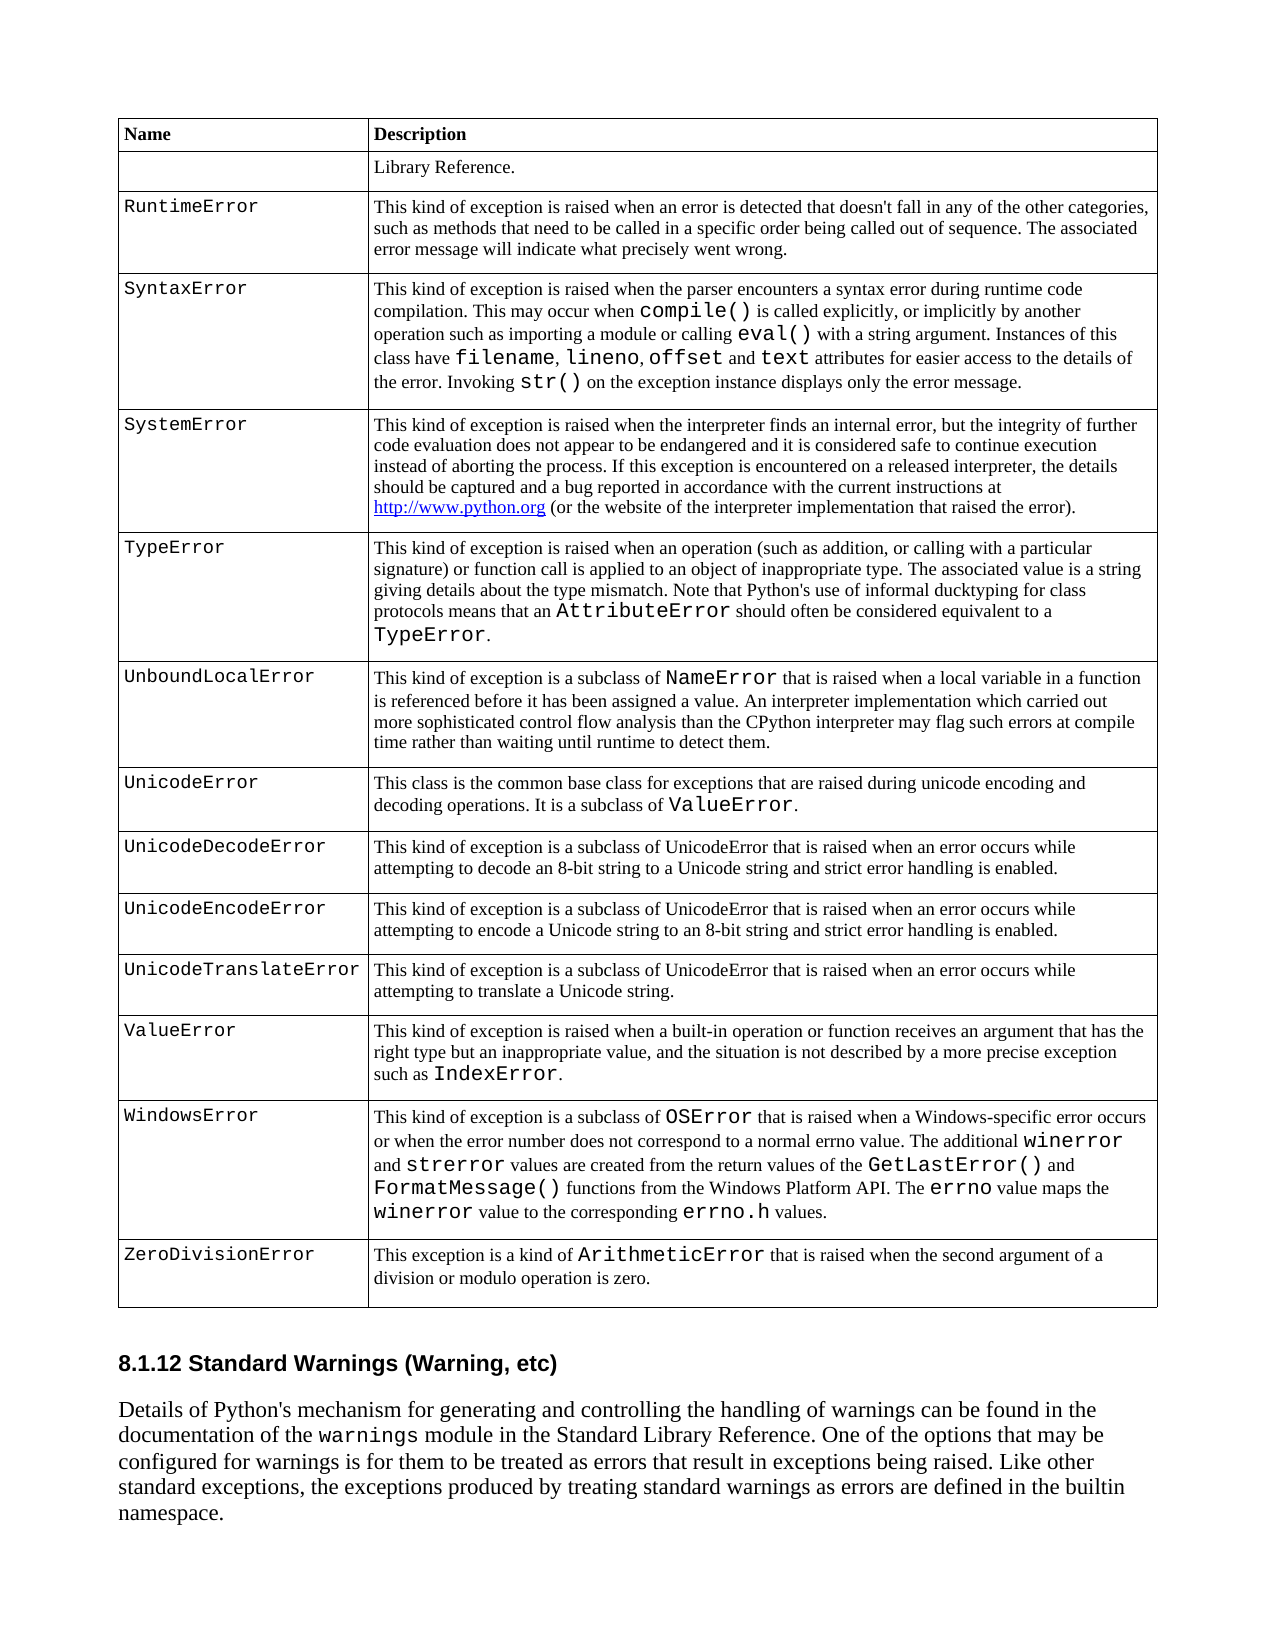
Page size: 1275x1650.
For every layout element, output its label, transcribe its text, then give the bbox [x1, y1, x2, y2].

table_cell This kind of exception is a subclass of OSError that is raised when a Windows-specific error occurs or when the error number does not correspond to a normal errno value. The additional winerror and strerror values are created from the return values of the GetLastError() and FormatMessage() functions from the Windows Platform API. The errno value maps the winerror value to the corresponding errno.h values. [369, 1101, 1157, 1238]
table_cell This kind of exception is raised when the parser encounters a syntax error during runtime code compilation. This may occur when compile() is called explicitly, or implicitly by another operation such as importing a module or calling eval() with a string argument. Instances of this class have filename, lineno, offset and text attributes for easier access to the details of the error. Invoking str() on the exception instance displays only the error message. [369, 274, 1157, 408]
table_cell [119, 152, 368, 191]
table_cell This kind of exception is raised when an operation (such as addition, or calling with a particular signature) or function call is applied to an object of inappropriate type. The associated value is a string giving details about the type mismatch. Note that Python's use of informal ducktyping for class protocols means that an AttributeError should often be considered equivalent to a TypeError. [369, 533, 1157, 661]
table_cell This kind of exception is a subclass of UnicodeError that is raised when an error occurs while attempting to decode an 8-bit string to a Unicode string and strict error handling is enabled. [369, 832, 1157, 893]
table_cell This kind of exception is a subclass of NameError that is raised when a local variable in a function is referenced before it has been assigned a value. An interpreter implementation which carried out more sophisticated control flow analysis than the CPython interpreter may flag such errors at compile time rather than waiting until runtime to detect them. [369, 662, 1157, 767]
table_header Name [119, 119, 368, 151]
table_cell SyntaxError [119, 274, 368, 408]
table_cell WindowsError [119, 1101, 368, 1238]
table_cell ValueError [119, 1016, 368, 1100]
subtitle 8.1.12 Standard Warnings (Warning, etc) [118, 1344, 1157, 1376]
table_cell This exception is a kind of ArithmeticError that is raised when the second argument of a division or modulo operation is zero. [369, 1240, 1157, 1307]
table_cell Library Reference. [369, 152, 1157, 191]
table_cell This kind of exception is a subclass of UnicodeError that is raised when an error occurs while attempting to encode a Unicode string to an 8-bit string and strict error handling is enabled. [369, 894, 1157, 954]
table_cell UnicodeError [119, 768, 368, 831]
table_cell This kind of exception is raised when an error is detected that doesn't fall in any of the other categories, such as methods that need to be called in a specific order being called out of sequence. The associated error message will indicate what precisely went wrong. [369, 192, 1157, 273]
table_cell This kind of exception is raised when a built-in operation or function receives an argument that has the right type but an inappropriate value, and the situation is not described by a more precise exception such as IndexError. [369, 1016, 1157, 1100]
table_cell UnicodeTranslateError [119, 955, 368, 1015]
table_cell UnboundLocalError [119, 662, 368, 767]
table_cell This class is the common base class for exceptions that are raised during unicode encoding and decoding operations. It is a subclass of ValueError. [369, 768, 1157, 831]
table_cell RuntimeError [119, 192, 368, 273]
table_cell SystemError [119, 410, 368, 532]
text Details of Python's mechanism for generating and controlling the handling of warnings can be found in the documentation of the warnings module in the Standard Library Reference. One of the options that may be configured for warnings is for them to be treated as errors that result in exceptions being raised. Like other standard exceptions, the exceptions produced by treating standard warnings as errors are defined in the builtin namespace. [118, 1397, 1157, 1525]
table_cell UnicodeDecodeError [119, 832, 368, 893]
table_header Description [369, 119, 1157, 151]
table_cell UnicodeEncodeError [119, 894, 368, 954]
table_cell TypeError [119, 533, 368, 661]
table_cell ZeroDivisionError [119, 1240, 368, 1307]
table_cell This kind of exception is a subclass of UnicodeError that is raised when an error occurs while attempting to translate a Unicode string. [369, 955, 1157, 1015]
table_cell This kind of exception is raised when the interpreter finds an internal error, but the integrity of further code evaluation does not appear to be endangered and it is considered safe to continue execution instead of aborting the process. If this exception is encountered on a released interpreter, the details should be captured and a bug reported in accordance with the current instructions at http://www.python.org (or the website of the interpreter implementation that raised the error). [369, 410, 1157, 532]
